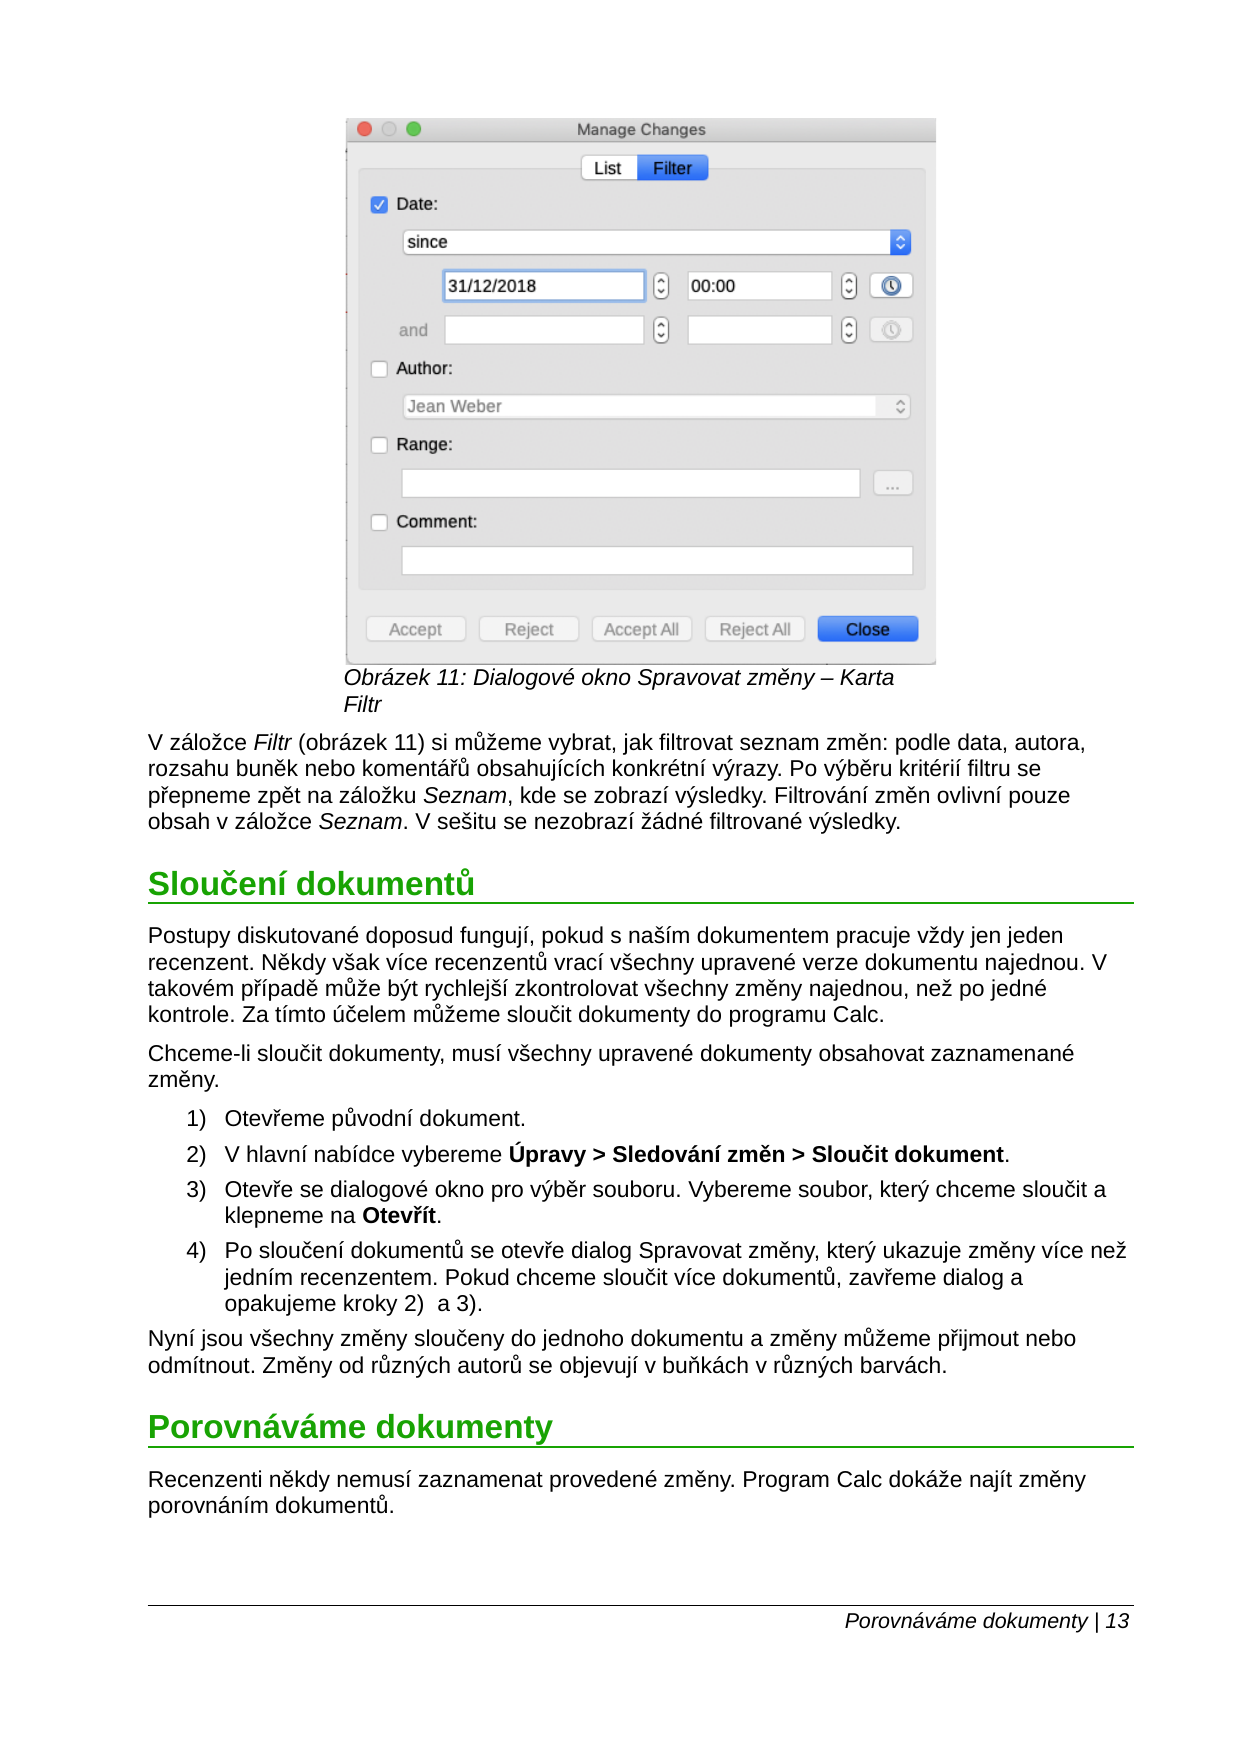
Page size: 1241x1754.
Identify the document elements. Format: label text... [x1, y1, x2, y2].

text Obrázek 11: Dialogové okno Spravovat změny – Karta Filtr [343, 118, 938, 717]
text Recenzenti někdy nemusí zaznamenat provedené změny. Program Calc dokáže najít změny porovnáním dokumentů. [148, 1466, 1134, 1518]
text Postupy diskutované doposud fungují, pokud s naším dokumentem pracuje vždy jen jeden recenzent. Někdy však více recenzentů vrací všechny upravené verze dokumentu najednou. V takovém případě může být rychlejší zkontrolovat všechny změny najednou, než po jedné kontrole. Za tímto účelem můžeme sloučit dokumenty do programu Calc. [148, 922, 1134, 1028]
list Chceme-li sloučit dokumenty, musí všechny upravené dokumenty obsahovat zaznamenané změny. [148, 1040, 1134, 1093]
list Po sloučení dokumentů se otevře dialog Spravovat změny, který ukazuje změny více než jedním recenzentem. Pokud chceme sloučit více dokumentů, zavřeme dialog a opakujeme kroky 2 a 3. [207, 1237, 1134, 1316]
list Otevřeme původní dokument. [207, 1105, 1134, 1132]
list V hlavní nabídce vybereme Úpravy > Sledování změn > Sloučit dokument. [207, 1141, 1134, 1167]
list Otevře se dialogové okno pro výběr souboru. Vybereme soubor, který chceme sloučit a klepneme na Otevřít. [207, 1176, 1134, 1228]
subtitle Porovnáváme dokumenty [148, 1407, 1134, 1446]
text V záložce Filtr (obrázek 11) si můžeme vybrat, jak filtrovat seznam změn: podle data, autora, rozsahu buněk nebo komentářů obsahujících konkrétní výrazy. Po výběru kritérií filtru se přepneme zpět na záložku Seznam, kde se zobrazí výsledky. Filtrování změn ovlivní pouze obsah v záložce Seznam. V sešitu se nezobrazí žádné filtrované výsledky. [148, 729, 1134, 834]
picture [345, 118, 937, 665]
text Nyní jsou všechny změny sloučeny do jednoho dokumentu a změny můžeme přijmout nebo odmítnout. Změny od různých autorů se objevují v buňkách v různých barvách. [148, 1325, 1134, 1378]
subtitle Sloučení dokumentů [148, 864, 1134, 902]
